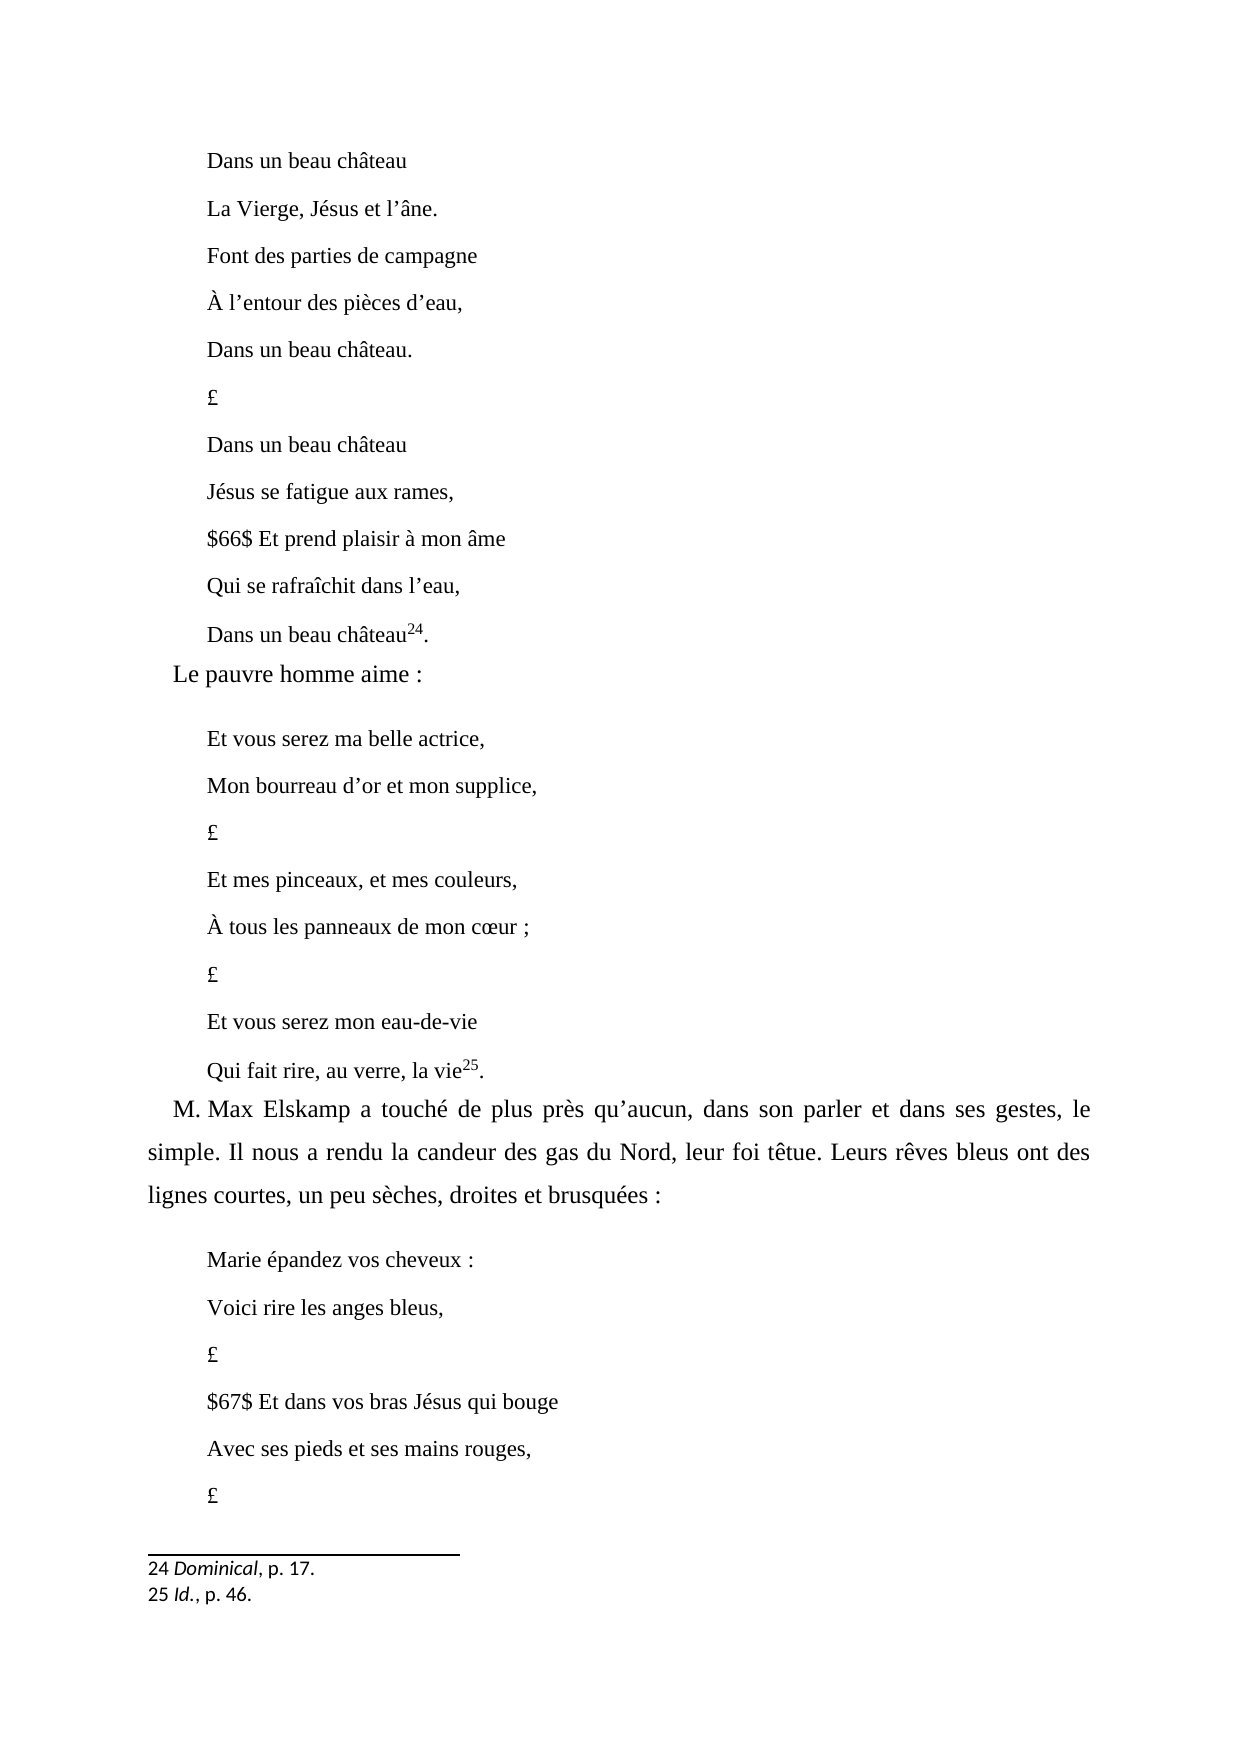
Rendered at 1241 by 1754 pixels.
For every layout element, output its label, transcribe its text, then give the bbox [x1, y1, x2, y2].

text Font des parties de campagne [207, 242, 1093, 268]
text $67$ Et dans vos bras Jésus qui bouge [207, 1388, 1093, 1414]
text Et mes pinceaux, et mes couleurs, [207, 866, 1093, 893]
text Et vous serez ma belle actrice, [207, 725, 1093, 751]
text £ [207, 1341, 1093, 1367]
text Avec ses pieds et ses mains rouges, [207, 1435, 1093, 1462]
text À l’entour des pièces d’eau, [207, 289, 1093, 316]
text Le pauvre homme aime : [148, 659, 1093, 687]
text Dominical, p. 17. [148, 1556, 1093, 1581]
text Voici rire les anges bleus, [207, 1294, 1093, 1320]
text Qui se rafraîchit dans l’eau, [207, 572, 1093, 599]
text À tous les panneaux de mon cœur ; [207, 913, 1093, 940]
text M. Max Elskamp a touché de plus près qu’aucun, dans son parler et dans ses gestes, le simple. Il nous a rendu la candeur des gas du Nord, leur foi têtue. Leurs rêves bleus ont des lignes courtes, un peu sèches, droites et brusquées : [148, 1094, 1093, 1209]
text Marie épandez vos cheveux : [207, 1246, 1093, 1273]
text Jésus se fatigue aux rames, [207, 478, 1093, 504]
text Mon bourreau d’or et mon supplice, [207, 772, 1093, 798]
text La Vierge, Jésus et l’âne. [207, 195, 1093, 221]
text Id., p. 46. [148, 1581, 1093, 1606]
text Qui fait rire, au verre, la vie. [207, 1055, 1093, 1084]
text Dans un beau château [207, 148, 1093, 174]
text £ [207, 961, 1093, 987]
text £ [207, 1482, 1093, 1509]
text Et vous serez mon eau-de-vie [207, 1008, 1093, 1034]
text Dans un beau château [207, 431, 1093, 457]
text Dans un beau château. [207, 619, 1093, 648]
text $66$ Et prend plaisir à mon âme [207, 525, 1093, 551]
text Dans un beau château. [207, 336, 1093, 363]
text £ [207, 819, 1093, 845]
text £ [207, 383, 1093, 410]
